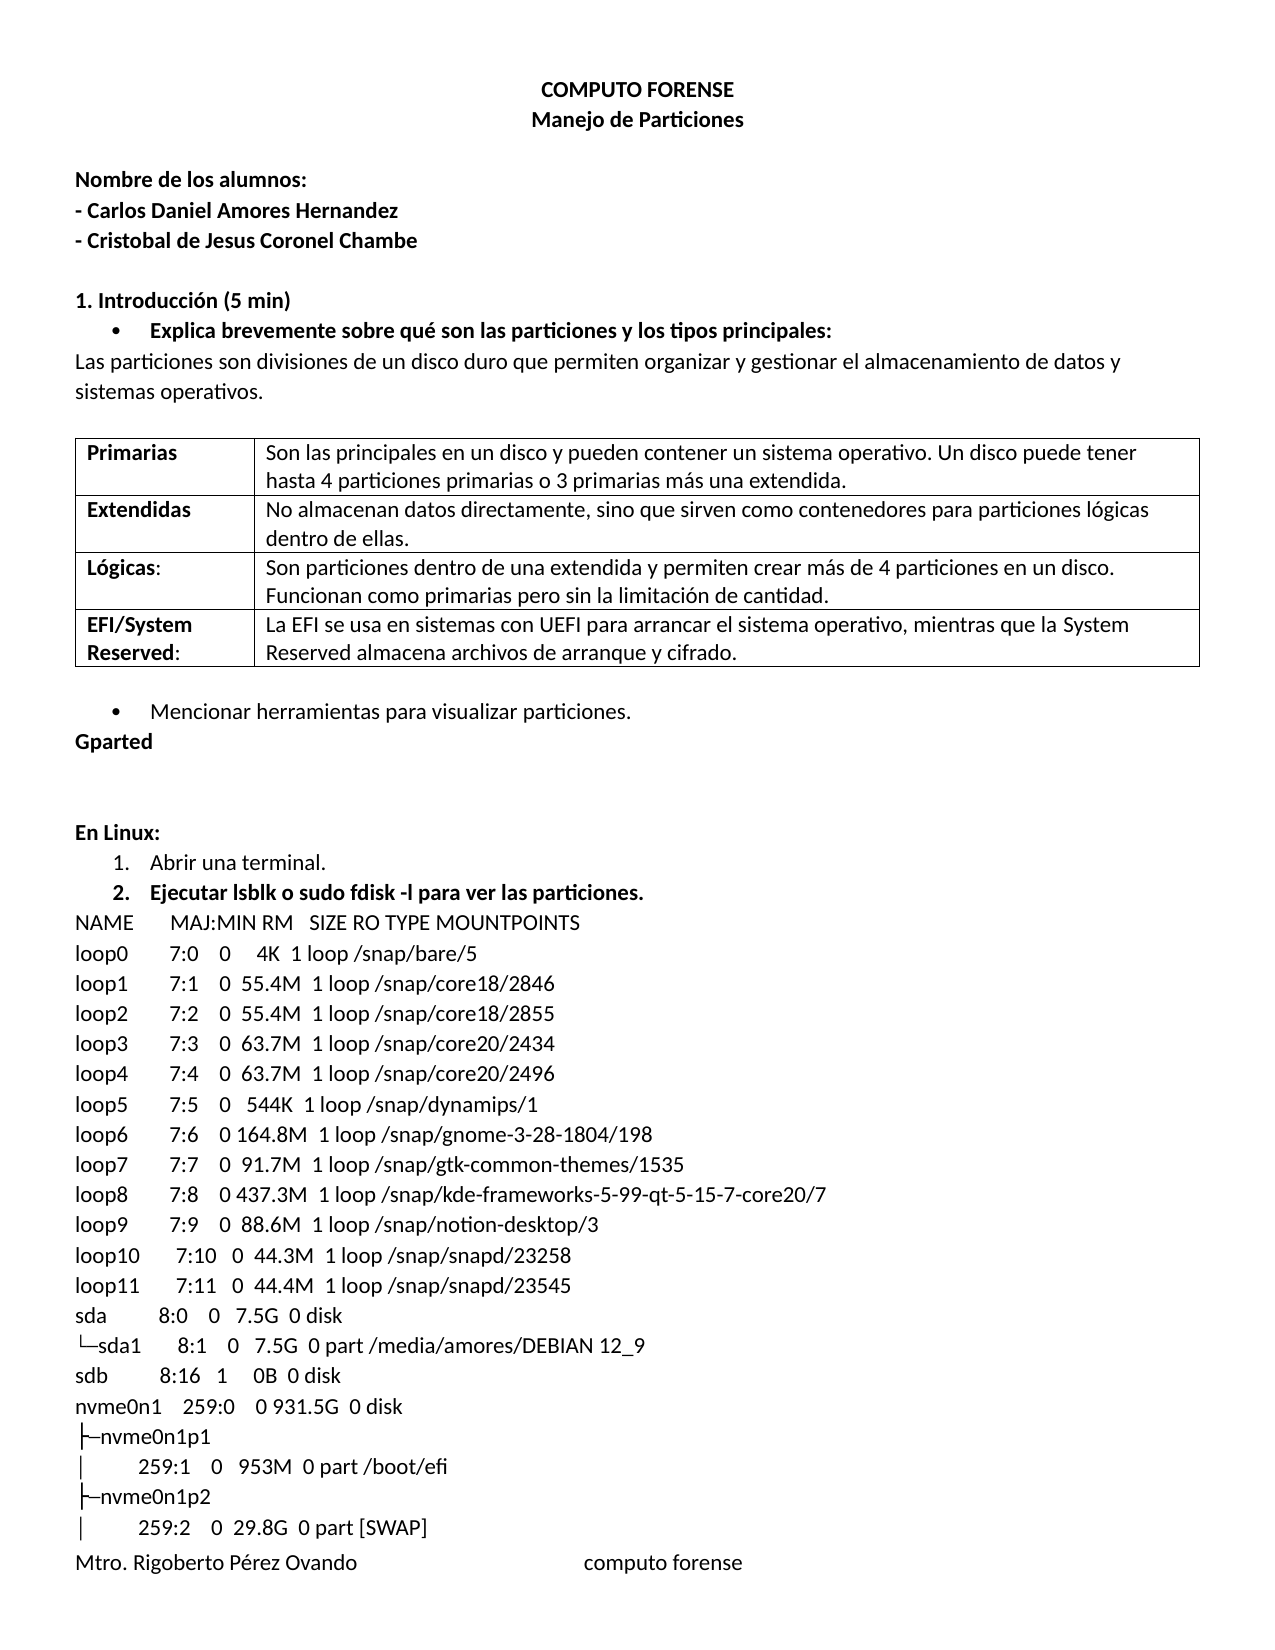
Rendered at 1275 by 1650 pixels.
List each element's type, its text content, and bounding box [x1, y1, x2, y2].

table_header Son las principales en un disco y pueden contener un sistema operativo. Un disco puede tener hasta 4 particiones primarias o 3 primarias más una extendida. [255, 439, 1199, 494]
table_cell EFI/System Reserved: [76, 610, 254, 666]
text sda 8:0 0 7.5G 0 disk [75, 1301, 1200, 1329]
text Gparted [75, 727, 1200, 755]
text │ 259:1 0 953M 0 part /boot/efi [75, 1452, 1200, 1480]
list Abrir una terminal. [112, 848, 1200, 876]
text loop1 7:1 0 55.4M 1 loop /snap/core18/2846 [75, 969, 1200, 997]
text NAME MAJ:MIN RM SIZE RO TYPE MOUNTPOINTS [75, 908, 1200, 937]
table_cell Son particiones dentro de una extendida y permiten crear más de 4 particiones en un disco. Funcionan como primarias pero sin la limitación de cantidad. [255, 553, 1199, 609]
text loop6 7:6 0 164.8M 1 loop /snap/gnome-3-28-1804/198 [75, 1120, 1200, 1148]
text nvme0n1 259:0 0 931.5G 0 disk [75, 1392, 1200, 1420]
table_cell Lógicas: [76, 553, 254, 609]
text └─sda1 8:1 0 7.5G 0 part /media/amores/DEBIAN 12_9 [75, 1331, 1200, 1359]
text 1. Introducción (5 min) [75, 286, 1200, 314]
text - Carlos Daniel Amores Hernandez [75, 196, 1200, 224]
text loop2 7:2 0 55.4M 1 loop /snap/core18/2855 [75, 999, 1200, 1027]
text loop10 7:10 0 44.3M 1 loop /snap/snapd/23258 [75, 1241, 1200, 1269]
text - Cristobal de Jesus Coronel Chambe [75, 226, 1200, 254]
list Explica brevemente sobre qué son las particiones y los tipos principales: [112, 317, 1200, 345]
table_cell Extendidas [76, 496, 254, 552]
text COMPUTO FORENSE [75, 75, 1200, 103]
text loop5 7:5 0 544K 1 loop /snap/dynamips/1 [75, 1090, 1200, 1118]
text loop8 7:8 0 437.3M 1 loop /snap/kde-frameworks-5-99-qt-5-15-7-core20/7 [75, 1180, 1200, 1208]
text Nombre de los alumnos: [75, 166, 1200, 194]
text loop9 7:9 0 88.6M 1 loop /snap/notion-desktop/3 [75, 1211, 1200, 1239]
list Ejecutar lsblk o sudo fdisk -l para ver las particiones. [112, 878, 1200, 906]
text En Linux: [75, 818, 1200, 846]
text loop11 7:11 0 44.4M 1 loop /snap/snapd/23545 [75, 1271, 1200, 1299]
text Las particiones son divisiones de un disco duro que permiten organizar y gestionar el almacenamiento de datos y sistemas operativos. [75, 347, 1200, 405]
text loop4 7:4 0 63.7M 1 loop /snap/core20/2496 [75, 1059, 1200, 1088]
text Manejo de Particiones [75, 105, 1200, 133]
text loop0 7:0 0 4K 1 loop /snap/bare/5 [75, 939, 1200, 967]
text loop3 7:3 0 63.7M 1 loop /snap/core20/2434 [75, 1029, 1200, 1057]
text ├─nvme0n1p2 [75, 1482, 1200, 1511]
text ├─nvme0n1p1 [83, 1422, 1200, 1450]
table_cell La EFI se usa en sistemas con UEFI para arrancar el sistema operativo, mientras que la System Reserved almacena archivos de arranque y cifrado. [255, 610, 1199, 666]
table_cell No almacenan datos directamente, sino que sirven como contenedores para particiones lógicas dentro de ellas. [255, 496, 1199, 552]
list Mencionar herramientas para visualizar particiones. [112, 697, 1200, 725]
text │ 259:2 0 29.8G 0 part [SWAP] [75, 1513, 1200, 1541]
text sdb 8:16 1 0B 0 disk [75, 1362, 1200, 1390]
text loop7 7:7 0 91.7M 1 loop /snap/gtk-common-themes/1535 [75, 1150, 1200, 1178]
table_header Primarias [76, 439, 254, 494]
